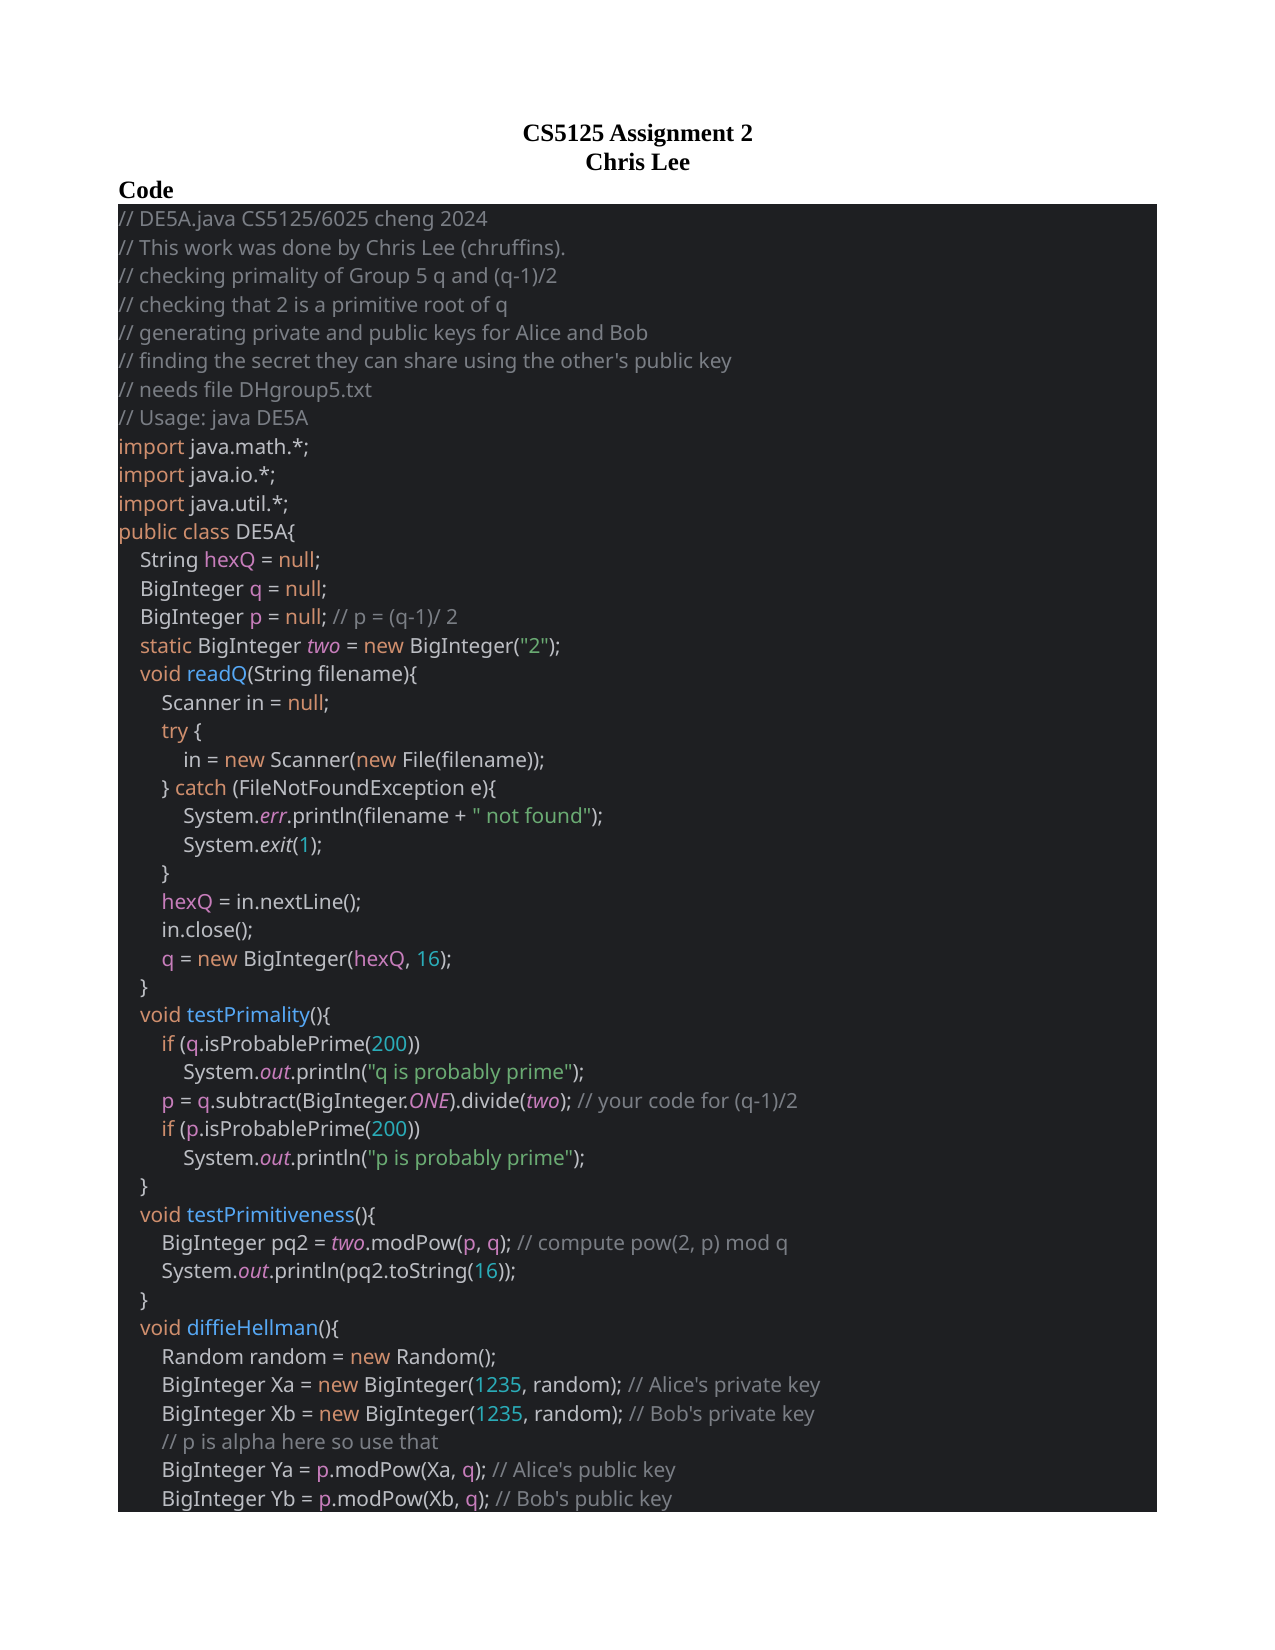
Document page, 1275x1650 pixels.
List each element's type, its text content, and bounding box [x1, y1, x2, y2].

text CS5125 Assignment 2 [118, 118, 1157, 147]
text // DE5A.java CS5125/6025 cheng 2024 // This work was done by Chris Lee (chruffins). // checking primality of Group 5 q and (q-1)/2 // checking that 2 is a primitive root of q // generating private and public keys for Alice and Bob // finding the secret they can share using the other's public key // needs file DHgroup5.txt // Usage: java DE5A import java.math.*; import java.io.*; import java.util.*; public class DE5A{ String hexQ = null; BigInteger q = null; BigInteger p = null; // p = (q-1)/ 2 static BigInteger two = new BigInteger("2"); void readQ(String filename){ Scanner in = null; try { in = new Scanner(new File(filename)); } catch (FileNotFoundException e){ System.err.println(filename + " not found"); System.exit(1); } hexQ = in.nextLine(); in.close(); q = new BigInteger(hexQ, 16); } void testPrimality(){ if (q.isProbablePrime(200)) System.out.println("q is probably prime"); p = q.subtract(BigInteger.ONE).divide(two); // your code for (q-1)/2 if (p.isProbablePrime(200)) System.out.println("p is probably prime"); } void testPrimitiveness(){ BigInteger pq2 = two.modPow(p, q); // compute pow(2, p) mod q System.out.println(pq2.toString(16)); } void diffieHellman(){ Random random = new Random(); BigInteger Xa = new BigInteger(1235, random); // Alice's private key BigInteger Xb = new BigInteger(1235, random); // Bob's private key // p is alpha here so use that BigInteger Ya = p.modPow(Xa, q); // Alice's public key BigInteger Yb = p.modPow(Xb, q); // Bob's public key [118, 204, 1157, 1512]
text Chris Lee [118, 147, 1157, 176]
text Code [118, 176, 1157, 204]
